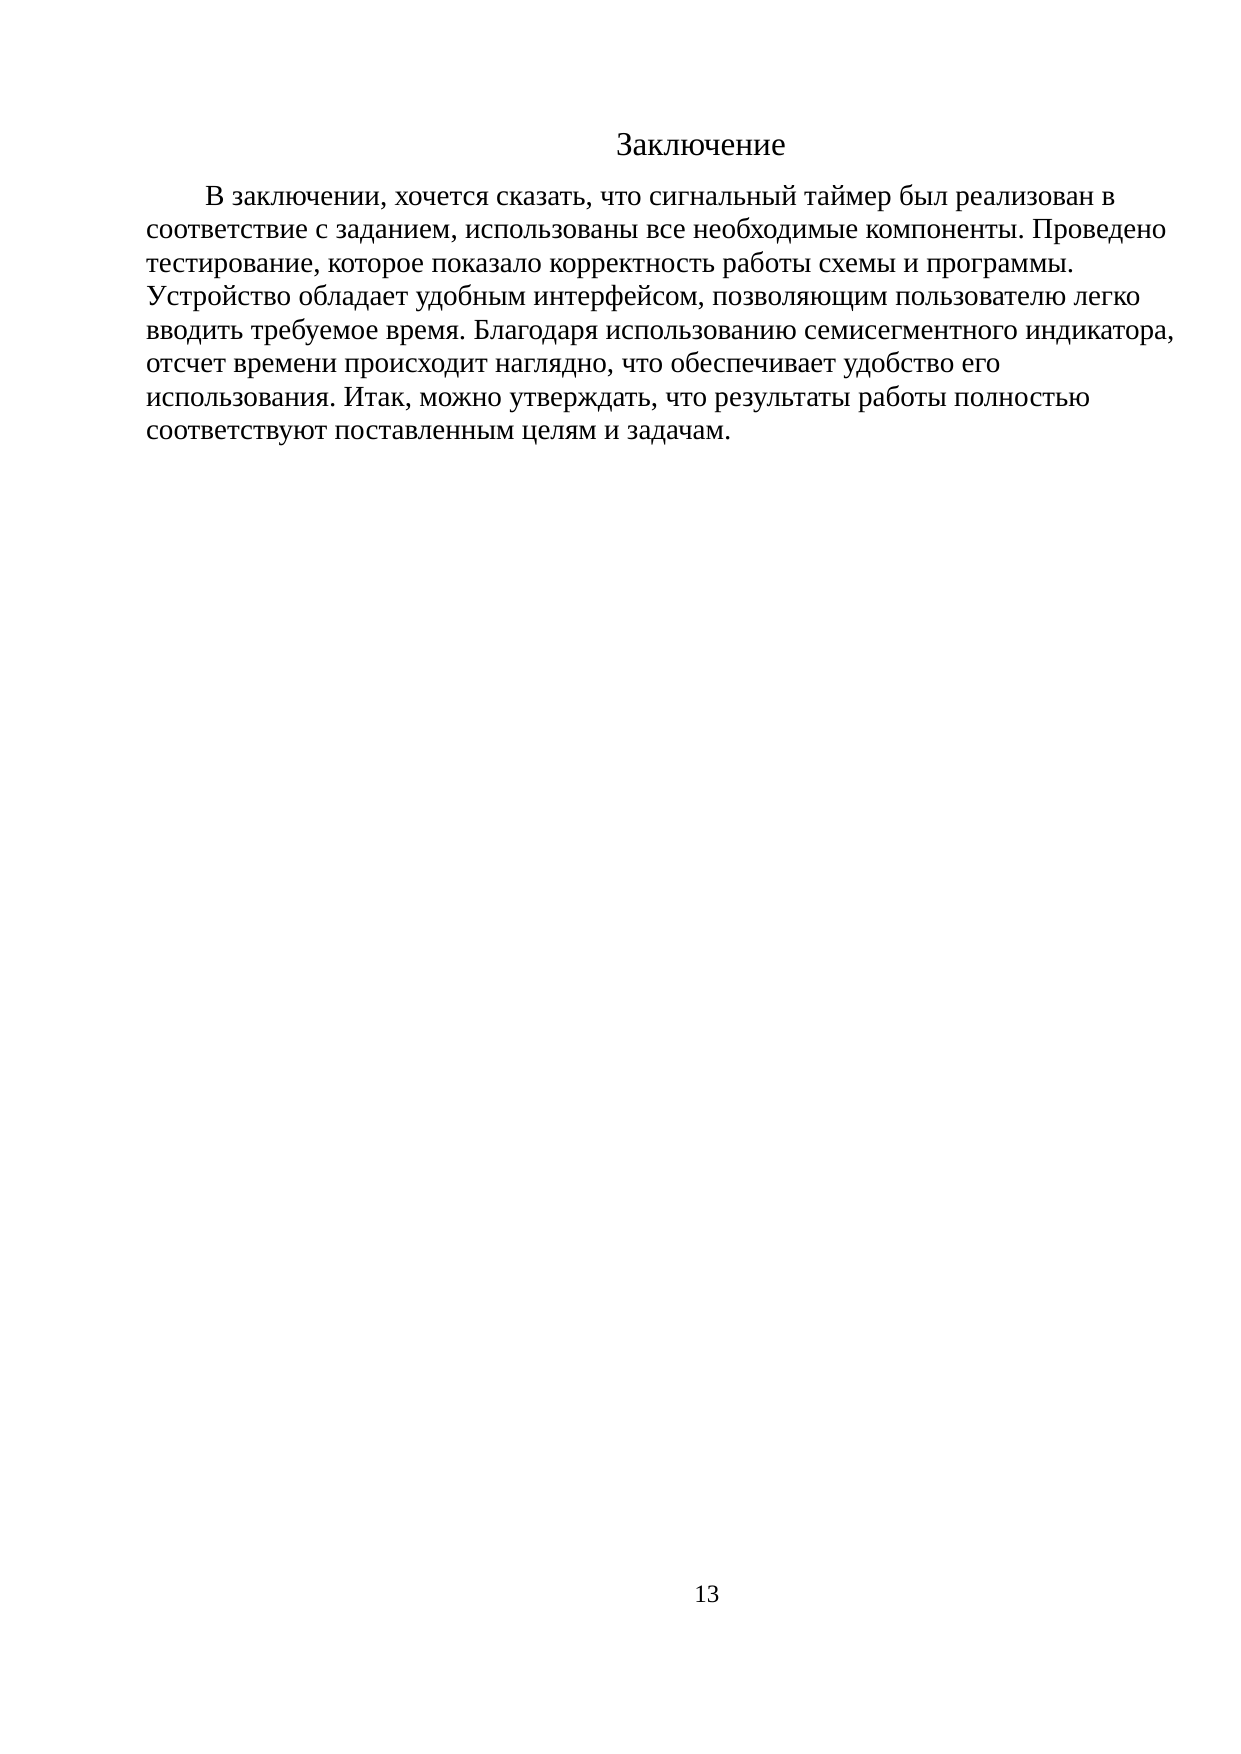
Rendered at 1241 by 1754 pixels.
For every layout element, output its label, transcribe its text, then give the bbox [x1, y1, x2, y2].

list Заключение [146, 124, 1196, 162]
list В заключении, хочется сказать, что сигнальный таймер был реализован в соответствие с заданием, использованы все необходимые компоненты. Проведено тестирование, которое показало корректность работы схемы и программы. Устройство обладает удобным интерфейсом, позволяющим пользователю легко вводить требуемое время. Благодаря использованию семисегментного индикатора, отсчет времени происходит наглядно, что обеспечивает удобство его использования. Итак, можно утверждать, что результаты работы полностью соответствуют поставленным целям и задачам. [146, 178, 1196, 446]
